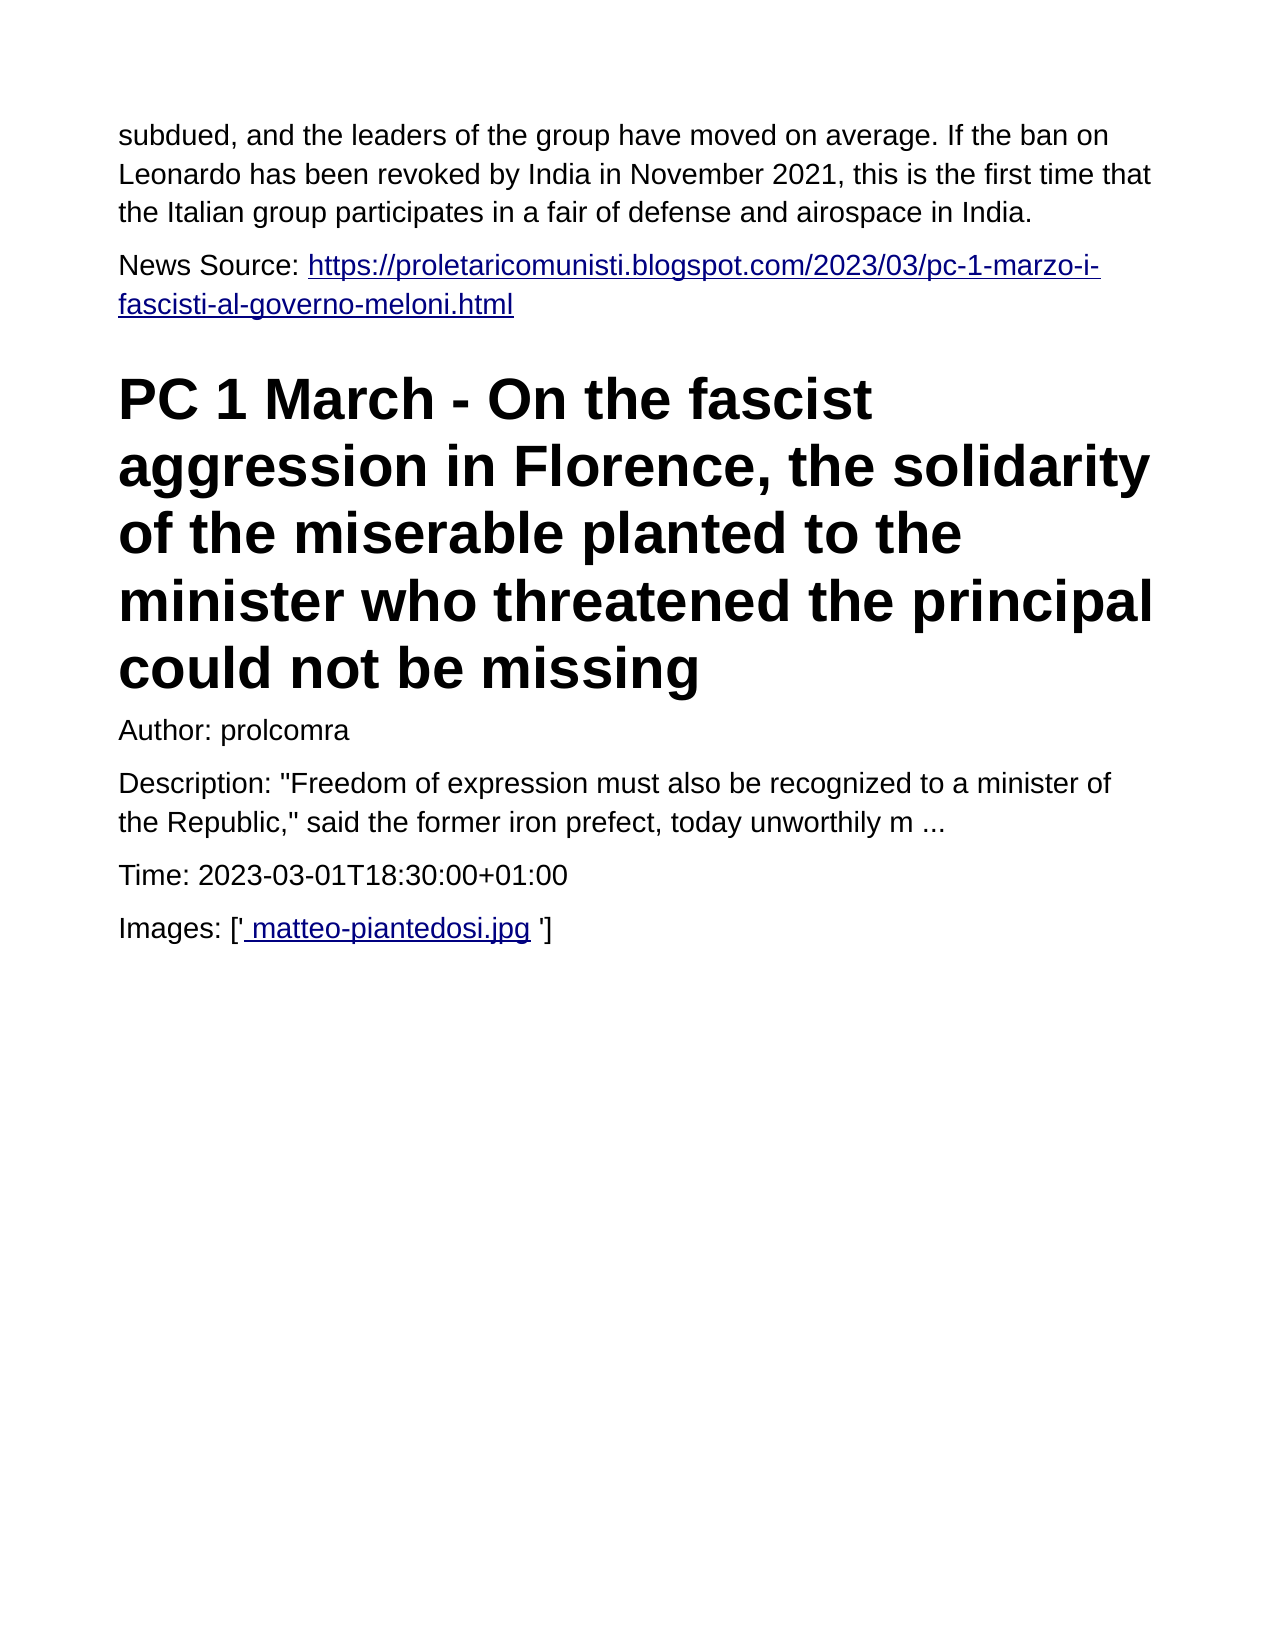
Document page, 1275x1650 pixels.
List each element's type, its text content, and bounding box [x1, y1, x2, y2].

text News Source: https://proletaricomunisti.blogspot.com/2023/03/pc-1-marzo-i-fascisti-al-governo-meloni.html [118, 248, 1157, 320]
text Description: "Freedom of expression must also be recognized to a minister of the Republic," said the former iron prefect, today unworthily m ... [118, 766, 1157, 838]
text Time: 2023-03-01T18:30:00+01:00 [118, 858, 1157, 891]
subtitle PC 1 March - On the fascist aggression in Florence, the solidarity of the miserable planted to the minister who threatened the principal could not be missing [118, 365, 1157, 700]
text subdued, and the leaders of the group have moved on average. If the ban on Leonardo has been revoked by India in November 2021, this is the first time that the Italian group participates in a fair of defense and airospace in India. [118, 118, 1157, 229]
text Images: [' matteo-piantedosi.jpg '] [118, 911, 1157, 944]
text Author: prolcomra [118, 713, 1157, 746]
